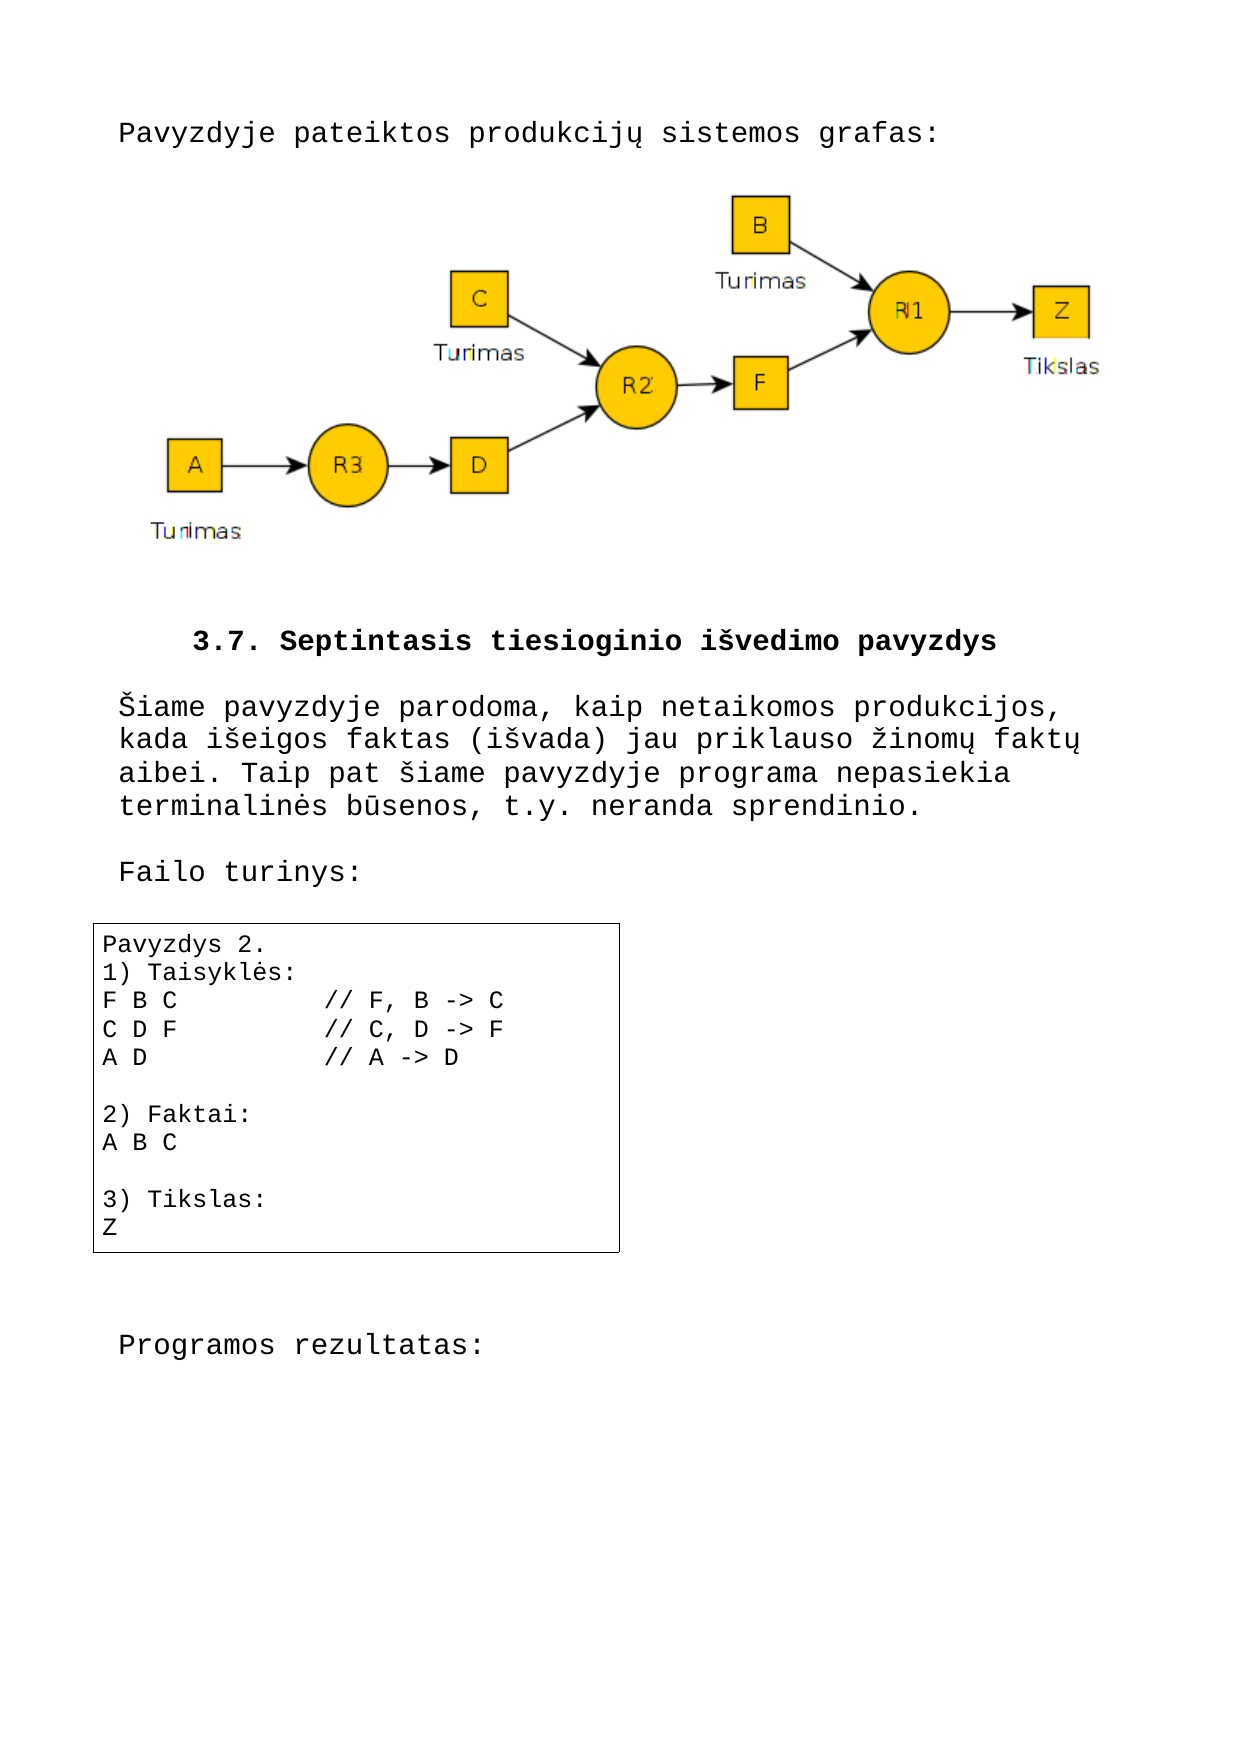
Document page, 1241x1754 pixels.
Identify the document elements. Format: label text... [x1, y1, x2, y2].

text Programos rezultatas: [118, 1330, 1122, 1363]
text F B C // F, B -> C [102, 988, 610, 1016]
text C D F // C, D -> F [102, 1016, 610, 1045]
text Failo turinys: [118, 857, 1122, 890]
text A D // A -> D [102, 1045, 610, 1073]
text Z [102, 1215, 610, 1243]
text 1) Taisyklės: [102, 960, 610, 988]
text Pavyzdys 2. [102, 931, 610, 960]
text 3) Tikslas: [102, 1186, 610, 1215]
text 3.7. Septintasis tiesioginio išvedimo pavyzdys [192, 626, 1122, 659]
text Pavyzdyje pateiktos produkcijų sistemos grafas: [118, 118, 1122, 151]
text A B C [102, 1130, 610, 1158]
picture [118, 151, 1123, 560]
text 2) Faktai: [102, 1101, 610, 1130]
text Šiame pavyzdyje parodoma, kaip netaikomos produkcijos, kada išeigos faktas (išvada) jau priklauso žinomų faktų aibei. Taip pat šiame pavyzdyje programa nepasiekia terminalinės būsenos, t.y. neranda sprendinio. [118, 692, 1122, 824]
